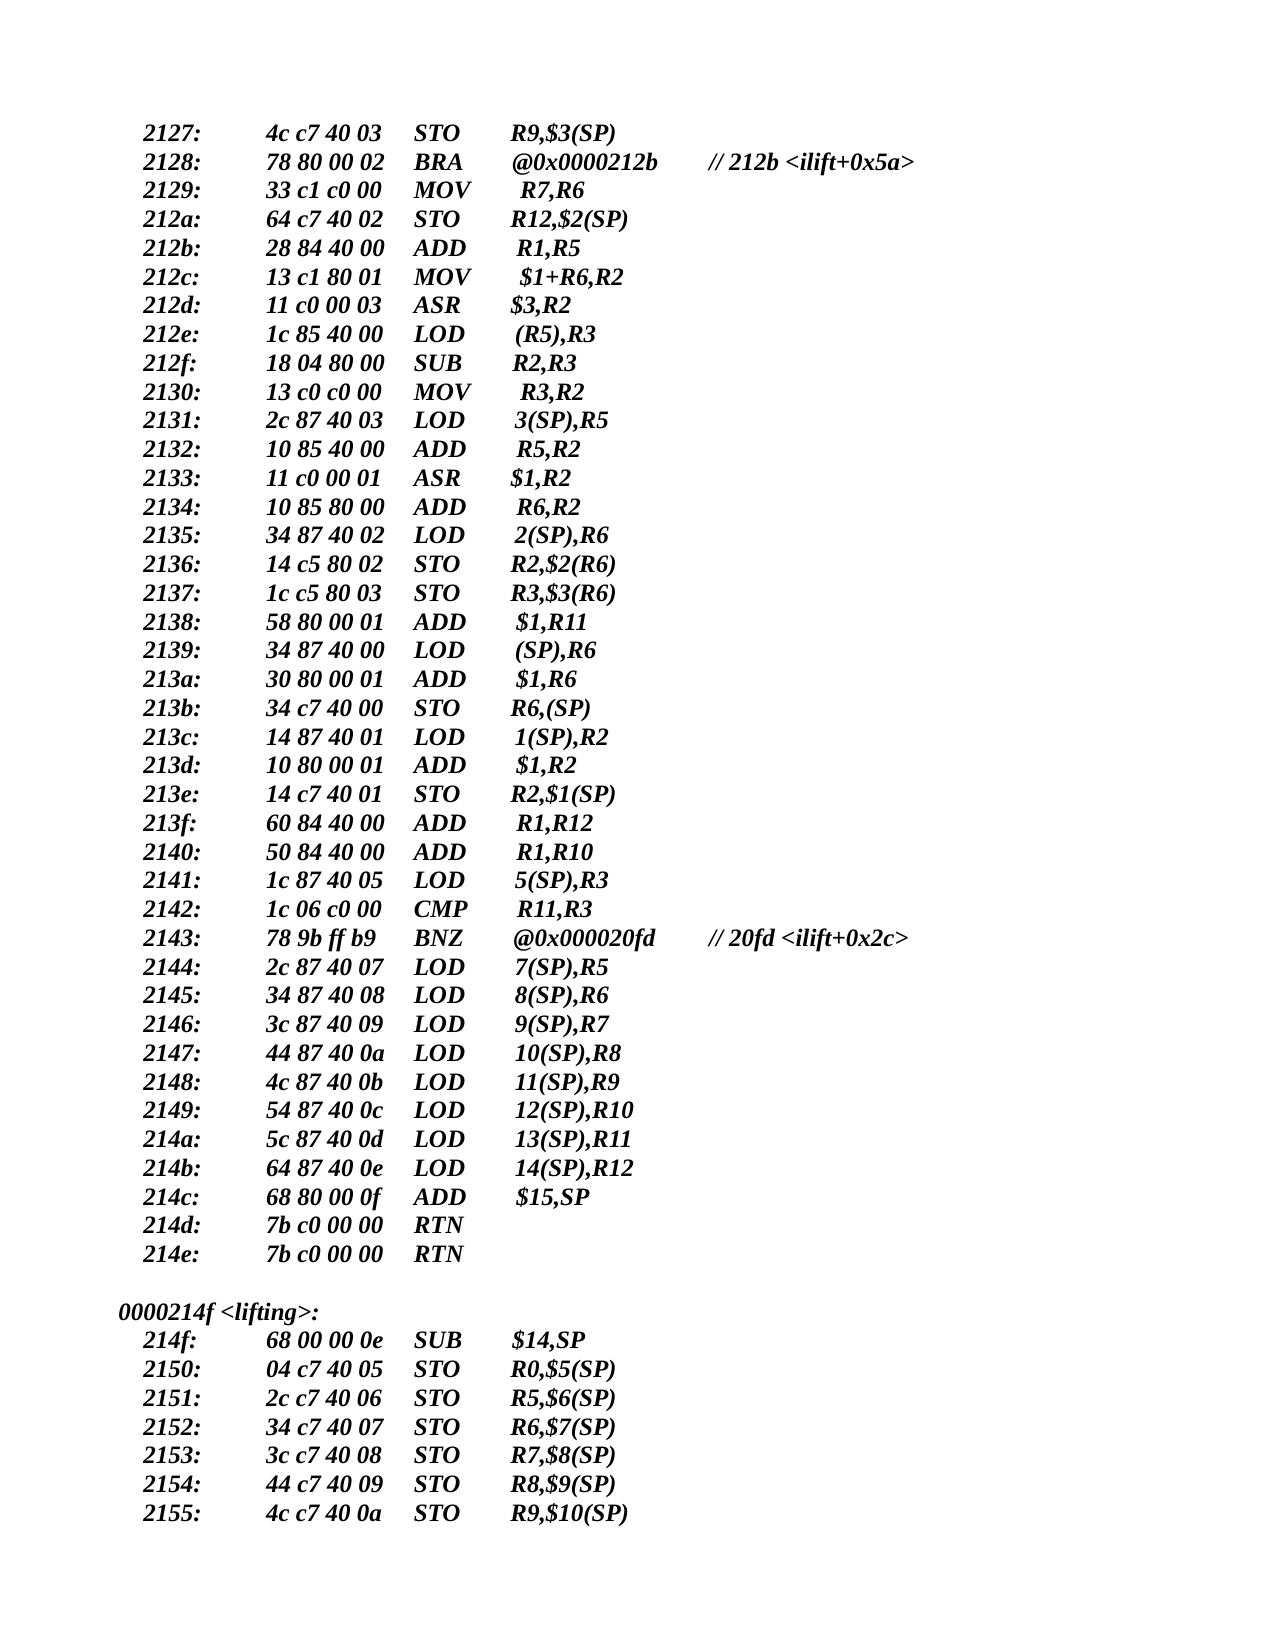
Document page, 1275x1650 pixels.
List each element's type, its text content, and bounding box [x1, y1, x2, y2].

text 2132: 10 85 40 00 ADD R5,R2 [118, 434, 1157, 463]
text 0000214f <lifting>: [118, 1297, 1157, 1326]
text 2149: 54 87 40 0c LOD 12(SP),R10 [118, 1096, 1157, 1124]
text 213e: 14 c7 40 01 STO R2,$1(SP) [118, 779, 1157, 808]
text 2155: 4c c7 40 0a STO R9,$10(SP) [118, 1498, 1157, 1527]
text 212b: 28 84 40 00 ADD R1,R5 [118, 233, 1157, 262]
text 2137: 1c c5 80 03 STO R3,$3(R6) [118, 578, 1157, 607]
text 2136: 14 c5 80 02 STO R2,$2(R6) [118, 549, 1157, 578]
text 212f: 18 04 80 00 SUB R2,R3 [118, 348, 1157, 377]
text 2144: 2c 87 40 07 LOD 7(SP),R5 [118, 952, 1157, 981]
text 2152: 34 c7 40 07 STO R6,$7(SP) [118, 1412, 1157, 1441]
text 212d: 11 c0 00 03 ASR $3,R2 [118, 291, 1157, 319]
text 2139: 34 87 40 00 LOD (SP),R6 [118, 636, 1157, 664]
text 214c: 68 80 00 0f ADD $15,SP [118, 1182, 1157, 1211]
text 2133: 11 c0 00 01 ASR $1,R2 [118, 463, 1157, 492]
text 2151: 2c c7 40 06 STO R5,$6(SP) [118, 1383, 1157, 1412]
text 2154: 44 c7 40 09 STO R8,$9(SP) [118, 1469, 1157, 1498]
text 212c: 13 c1 80 01 MOV $1+R6,R2 [118, 262, 1157, 291]
text 214e: 7b c0 00 00 RTN [118, 1239, 1157, 1268]
text 2146: 3c 87 40 09 LOD 9(SP),R7 [118, 1009, 1157, 1038]
text 213b: 34 c7 40 00 STO R6,(SP) [118, 693, 1157, 722]
text 2141: 1c 87 40 05 LOD 5(SP),R3 [118, 866, 1157, 894]
text 2153: 3c c7 40 08 STO R7,$8(SP) [118, 1441, 1157, 1469]
text 212a: 64 c7 40 02 STO R12,$2(SP) [118, 204, 1157, 233]
text 213a: 30 80 00 01 ADD $1,R6 [118, 664, 1157, 693]
text 2135: 34 87 40 02 LOD 2(SP),R6 [118, 521, 1157, 549]
text 213d: 10 80 00 01 ADD $1,R2 [118, 751, 1157, 779]
text 2127: 4c c7 40 03 STO R9,$3(SP) [118, 118, 1157, 147]
text 214a: 5c 87 40 0d LOD 13(SP),R11 [118, 1124, 1157, 1153]
text 214f: 68 00 00 0e SUB $14,SP [118, 1326, 1157, 1354]
text 2147: 44 87 40 0a LOD 10(SP),R8 [118, 1038, 1157, 1067]
text 214d: 7b c0 00 00 RTN [118, 1211, 1157, 1239]
text 2148: 4c 87 40 0b LOD 11(SP),R9 [118, 1067, 1157, 1096]
text 2129: 33 c1 c0 00 MOV R7,R6 [118, 176, 1157, 204]
text 2150: 04 c7 40 05 STO R0,$5(SP) [118, 1354, 1157, 1383]
text 213f: 60 84 40 00 ADD R1,R12 [118, 808, 1157, 837]
text 212e: 1c 85 40 00 LOD (R5),R3 [118, 319, 1157, 348]
text 214b: 64 87 40 0e LOD 14(SP),R12 [118, 1153, 1157, 1182]
text 213c: 14 87 40 01 LOD 1(SP),R2 [118, 722, 1157, 751]
text 2130: 13 c0 c0 00 MOV R3,R2 [118, 377, 1157, 406]
text 2128: 78 80 00 02 BRA @0x0000212b // 212b <ilift+0x5a> [118, 147, 1157, 176]
text 2131: 2c 87 40 03 LOD 3(SP),R5 [118, 406, 1157, 434]
text 2138: 58 80 00 01 ADD $1,R11 [118, 607, 1157, 636]
text 2143: 78 9b ff b9 BNZ @0x000020fd // 20fd <ilift+0x2c> [118, 923, 1157, 952]
text 2145: 34 87 40 08 LOD 8(SP),R6 [118, 981, 1157, 1009]
text 2140: 50 84 40 00 ADD R1,R10 [118, 837, 1157, 866]
text 2142: 1c 06 c0 00 CMP R11,R3 [118, 894, 1157, 923]
text 2134: 10 85 80 00 ADD R6,R2 [118, 492, 1157, 521]
